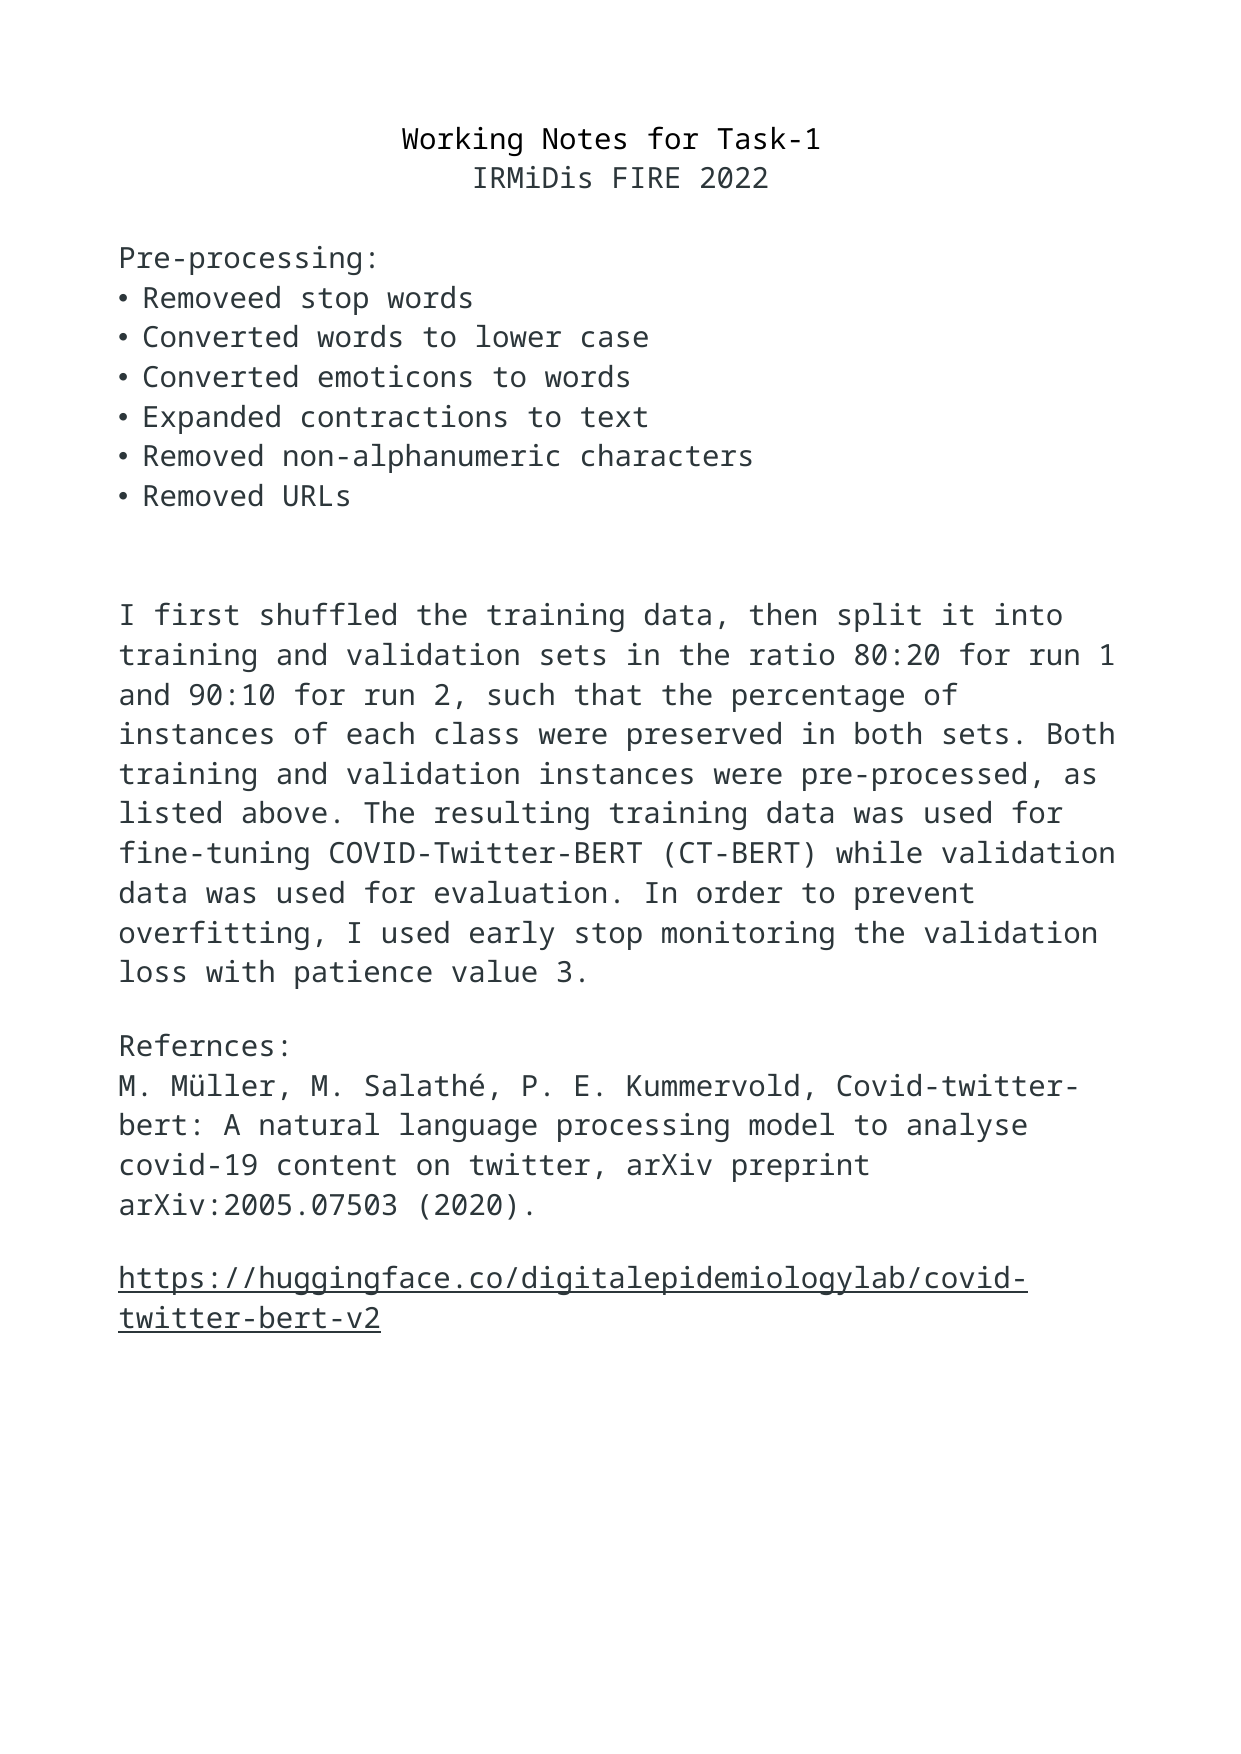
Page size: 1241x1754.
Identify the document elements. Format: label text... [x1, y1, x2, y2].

text Pre-processing: [118, 237, 1122, 277]
text Working Notes for Task-1 [118, 118, 1122, 158]
text Refernces: [118, 1025, 1122, 1065]
list Converted emoticons to words [118, 356, 1122, 396]
text https://huggingface.co/digitalepidemiologylab/covid-twitter-bert-v2 [118, 1258, 1122, 1337]
list Removed URLs [118, 475, 1122, 515]
text M. Müller, M. Salathé, P. E. Kummervold, Covid-twitter-bert: A natural language processing model to analyse covid-19 content on twitter, arXiv preprint arXiv:2005.07503 (2020). [118, 1065, 1122, 1224]
list Converted words to lower case [118, 317, 1122, 356]
list Removed non-alphanumeric characters [118, 436, 1122, 475]
text I first shuffled the training data, then split it into training and validation sets in the ratio 80:20 for run 1 and 90:10 for run 2, such that the percentage of instances of each class were preserved in both sets. Both training and validation instances were pre-processed, as listed above. The resulting training data was used for fine-tuning COVID-Twitter-BERT (CT-BERT) while validation data was used for evaluation. In order to prevent overfitting, I used early stop monitoring the validation loss with patience value 3. [118, 594, 1122, 991]
list Removeed stop words [118, 277, 1122, 317]
list Expanded contractions to text [118, 396, 1122, 436]
text IRMiDis FIRE 2022 [118, 158, 1122, 197]
